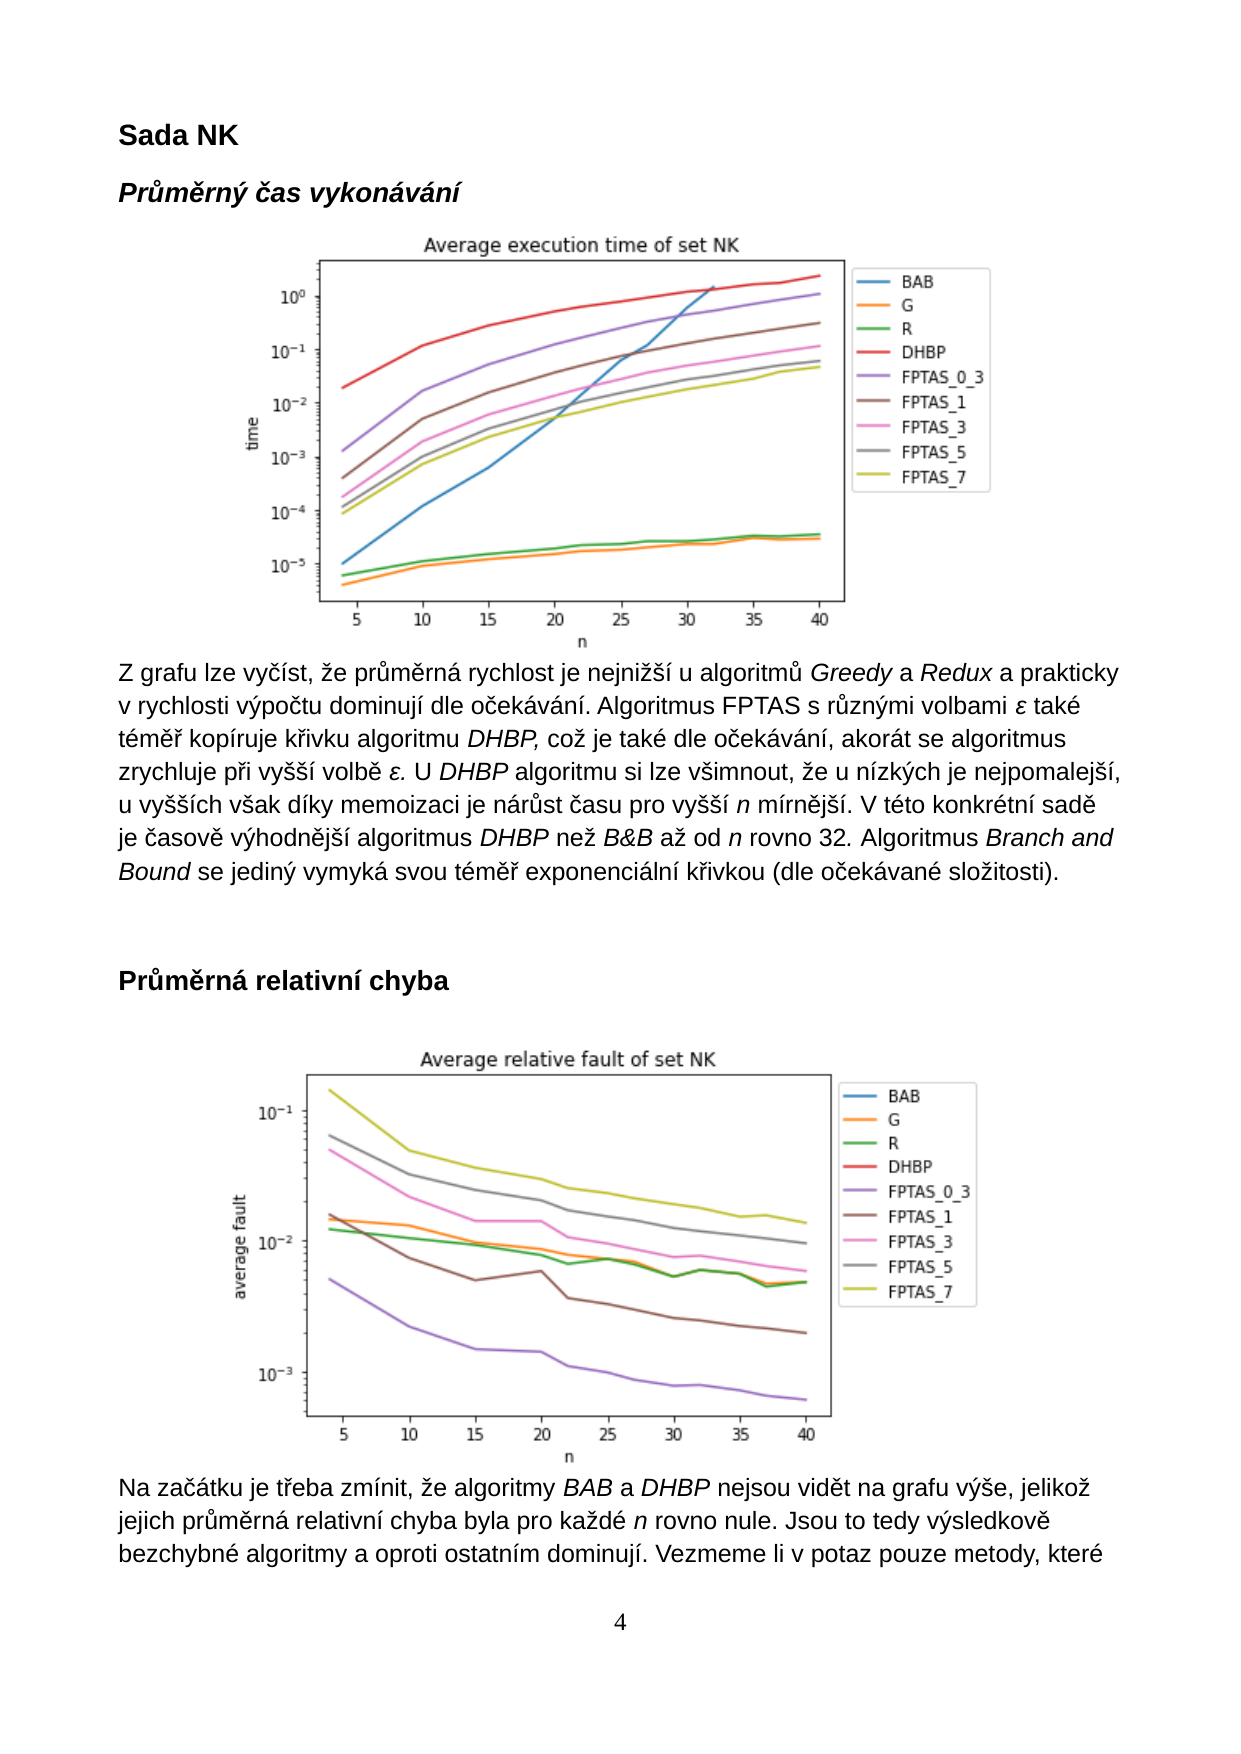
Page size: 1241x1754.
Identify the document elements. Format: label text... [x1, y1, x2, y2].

text Na začátku je třeba zmínit, že algoritmy BAB a DHBP nejsou vidět na grafu výše, jelikož jejich průměrná relativní chyba byla pro každé n rovno nule. Jsou to tedy výsledkově bezchybné algoritmy a oproti ostatním dominují. Vezmeme li v potaz pouze metody, které [118, 1008, 1122, 1568]
subtitle Průměrný čas vykonávání [118, 177, 1122, 209]
subtitle Průměrná relativní chyba [118, 964, 1122, 996]
picture [222, 1029, 987, 1469]
text Z grafu lze vyčíst, že průměrná rychlost je nejnižší u algoritmů Greedy a Redux a prakticky v rychlosti výpočtu dominují dle očekávání. Algoritmus FPTAS s různými volbami ε také téměř kopíruje křivku algoritmu DHBP, což je také dle očekávání, akorát se algoritmus zrychluje při vyšší volbě ε. U DHBP algoritmu si lze všimnout, že u nízkých je nejpomalejší, u vyšších však díky memoizaci je nárůst času pro vyšší n mírnější. V této konkrétní sadě je časově výhodnější algoritmus DHBP než B&B až od n rovno 32. Algoritmus Branch and Bound se jediný vymyká svou téměř exponenciální křivkou (dle očekávané složitosti). [118, 221, 1122, 885]
picture [242, 221, 999, 654]
subtitle Sada NK [118, 118, 1122, 152]
